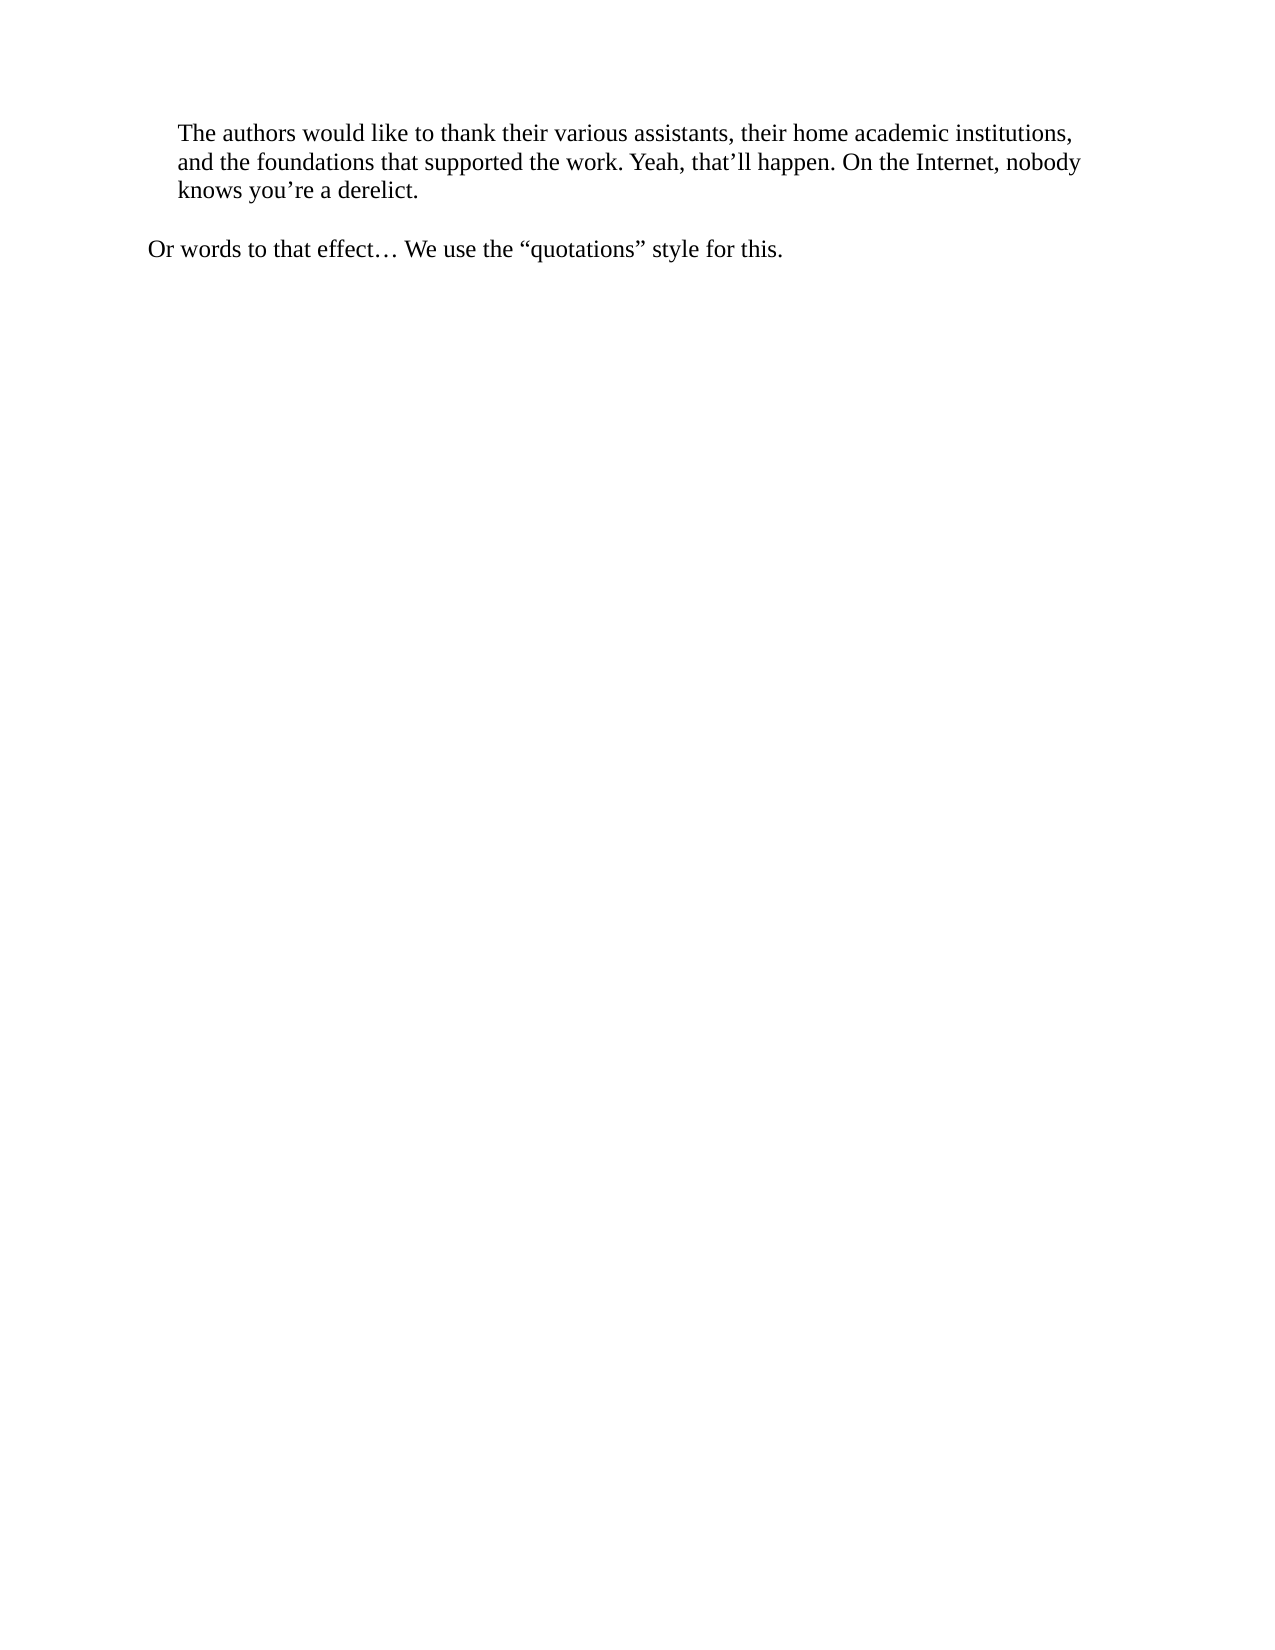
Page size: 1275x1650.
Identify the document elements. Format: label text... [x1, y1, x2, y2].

text The authors would like to thank their various assistants, their home academic institutions, and the foundations that supported the work. Yeah, that’ll happen. On the Internet, nobody knows you’re a derelict. [177, 118, 1098, 204]
text Or words to that effect… We use the “quotations” style for this. [118, 234, 1157, 263]
